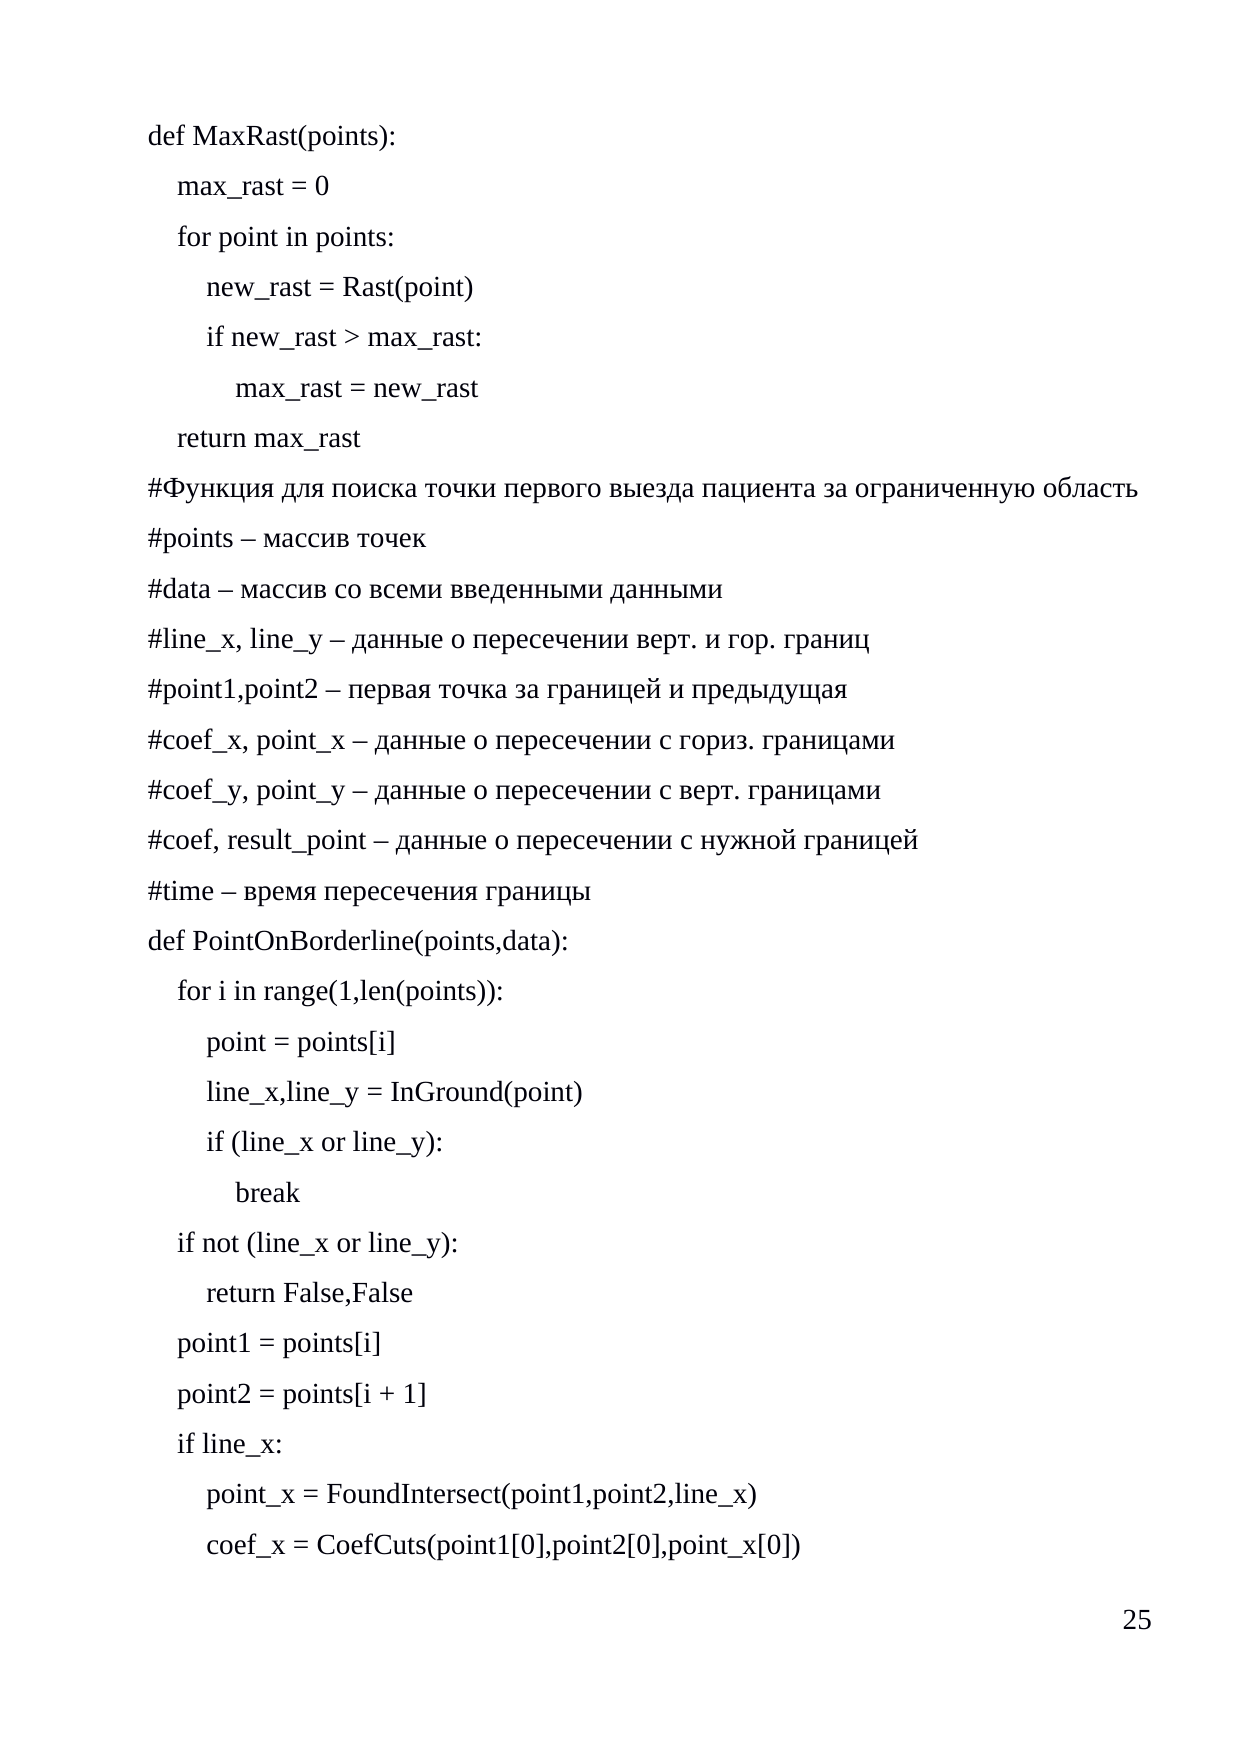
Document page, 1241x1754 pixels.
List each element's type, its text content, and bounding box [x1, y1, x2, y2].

text point = points[i] [148, 1024, 1152, 1057]
text new_rast = Rast(point) [148, 269, 1152, 303]
text #time – время пересечения границы [148, 873, 1152, 906]
text max_rast = 0 [148, 168, 1152, 202]
text break [148, 1175, 1152, 1208]
text line_x,line_y = InGround(point) [148, 1074, 1152, 1108]
text coef_x = CoefCuts(point1[0],point2[0],point_x[0]) [148, 1527, 1152, 1560]
text return max_rast [148, 420, 1152, 453]
text point1 = points[i] [148, 1326, 1152, 1359]
text for i in range(1,len(points)): [148, 973, 1152, 1007]
text point2 = points[i + 1] [148, 1376, 1152, 1409]
text max_rast = new_rast [148, 370, 1152, 403]
text #Функция для поиска точки первого выезда пациента за ограниченную область [148, 470, 1152, 504]
text return False,False [148, 1275, 1152, 1309]
text #coef, result_point – данные о пересечении с нужной границей [148, 822, 1152, 856]
text def PointOnBorderline(points,data): [148, 923, 1152, 957]
text if not (line_x or line_y): [148, 1225, 1152, 1258]
text #coef_x, point_x – данные о пересечении с гориз. границами [148, 722, 1152, 755]
text if new_rast > max_rast: [148, 319, 1152, 353]
text def MaxRast(points): [148, 118, 1152, 152]
text if (line_x or line_y): [148, 1124, 1152, 1158]
text #data – массив со всеми введенными данными [148, 571, 1152, 604]
text #coef_y, point_y – данные о пересечении с верт. границами [148, 772, 1152, 806]
text if line_x: [148, 1426, 1152, 1460]
text point_x = FoundIntersect(point1,point2,line_x) [148, 1477, 1152, 1510]
text #points – массив точек [148, 521, 1152, 554]
text for point in points: [148, 219, 1152, 252]
text #point1,point2 – первая точка за границей и предыдущая [148, 672, 1152, 705]
text #line_x, line_y – данные о пересечении верт. и гор. границ [148, 621, 1152, 655]
